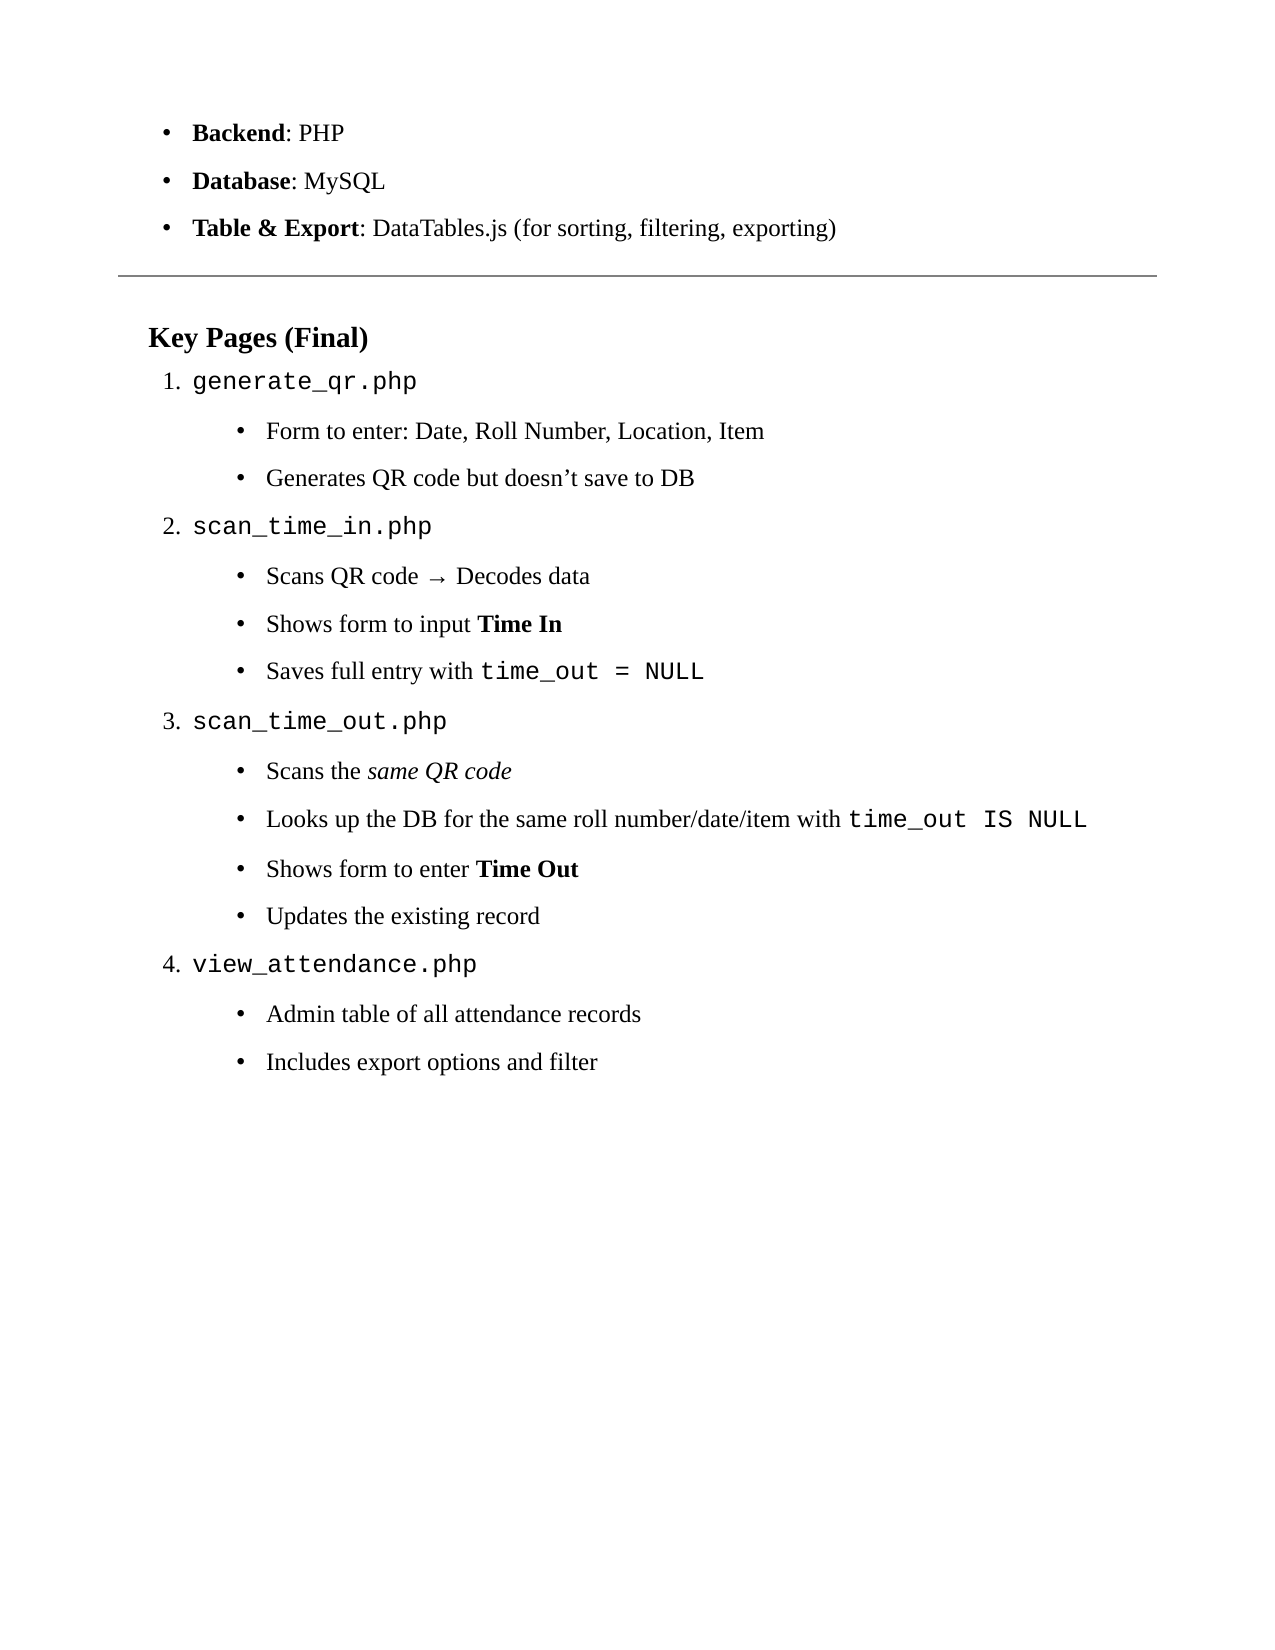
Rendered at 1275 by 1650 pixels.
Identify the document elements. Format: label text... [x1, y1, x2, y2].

list Admin table of all attendance records [236, 999, 1157, 1028]
list Shows form to enter Time Out [236, 854, 1157, 883]
list Form to enter: Date, Roll Number, Location, Item [236, 416, 1157, 444]
list Saves full entry with time_out = NULL [236, 656, 1157, 687]
list Scans QR code → Decodes data [236, 561, 1157, 590]
subtitle ✅ Key Pages (Final) [118, 320, 1157, 353]
list Looks up the DB for the same roll number/date/item with time_out IS NULL [236, 804, 1157, 835]
list generate_qr.php [162, 366, 1157, 397]
list Includes export options and filter [236, 1047, 1157, 1075]
list Database: MySQL [162, 166, 1157, 194]
list view_attendance.php [162, 949, 1157, 980]
list Shows form to input Time In [236, 609, 1157, 637]
list scan_time_in.php [162, 511, 1157, 542]
list scan_time_out.php [162, 706, 1157, 737]
list Backend: PHP [162, 118, 1157, 147]
list Generates QR code but doesn’t save to DB [236, 463, 1157, 492]
list Scans the same QR code [236, 756, 1157, 785]
list Updates the existing record [236, 901, 1157, 930]
list Table & Export: DataTables.js (for sorting, filtering, exporting) [162, 213, 1157, 242]
